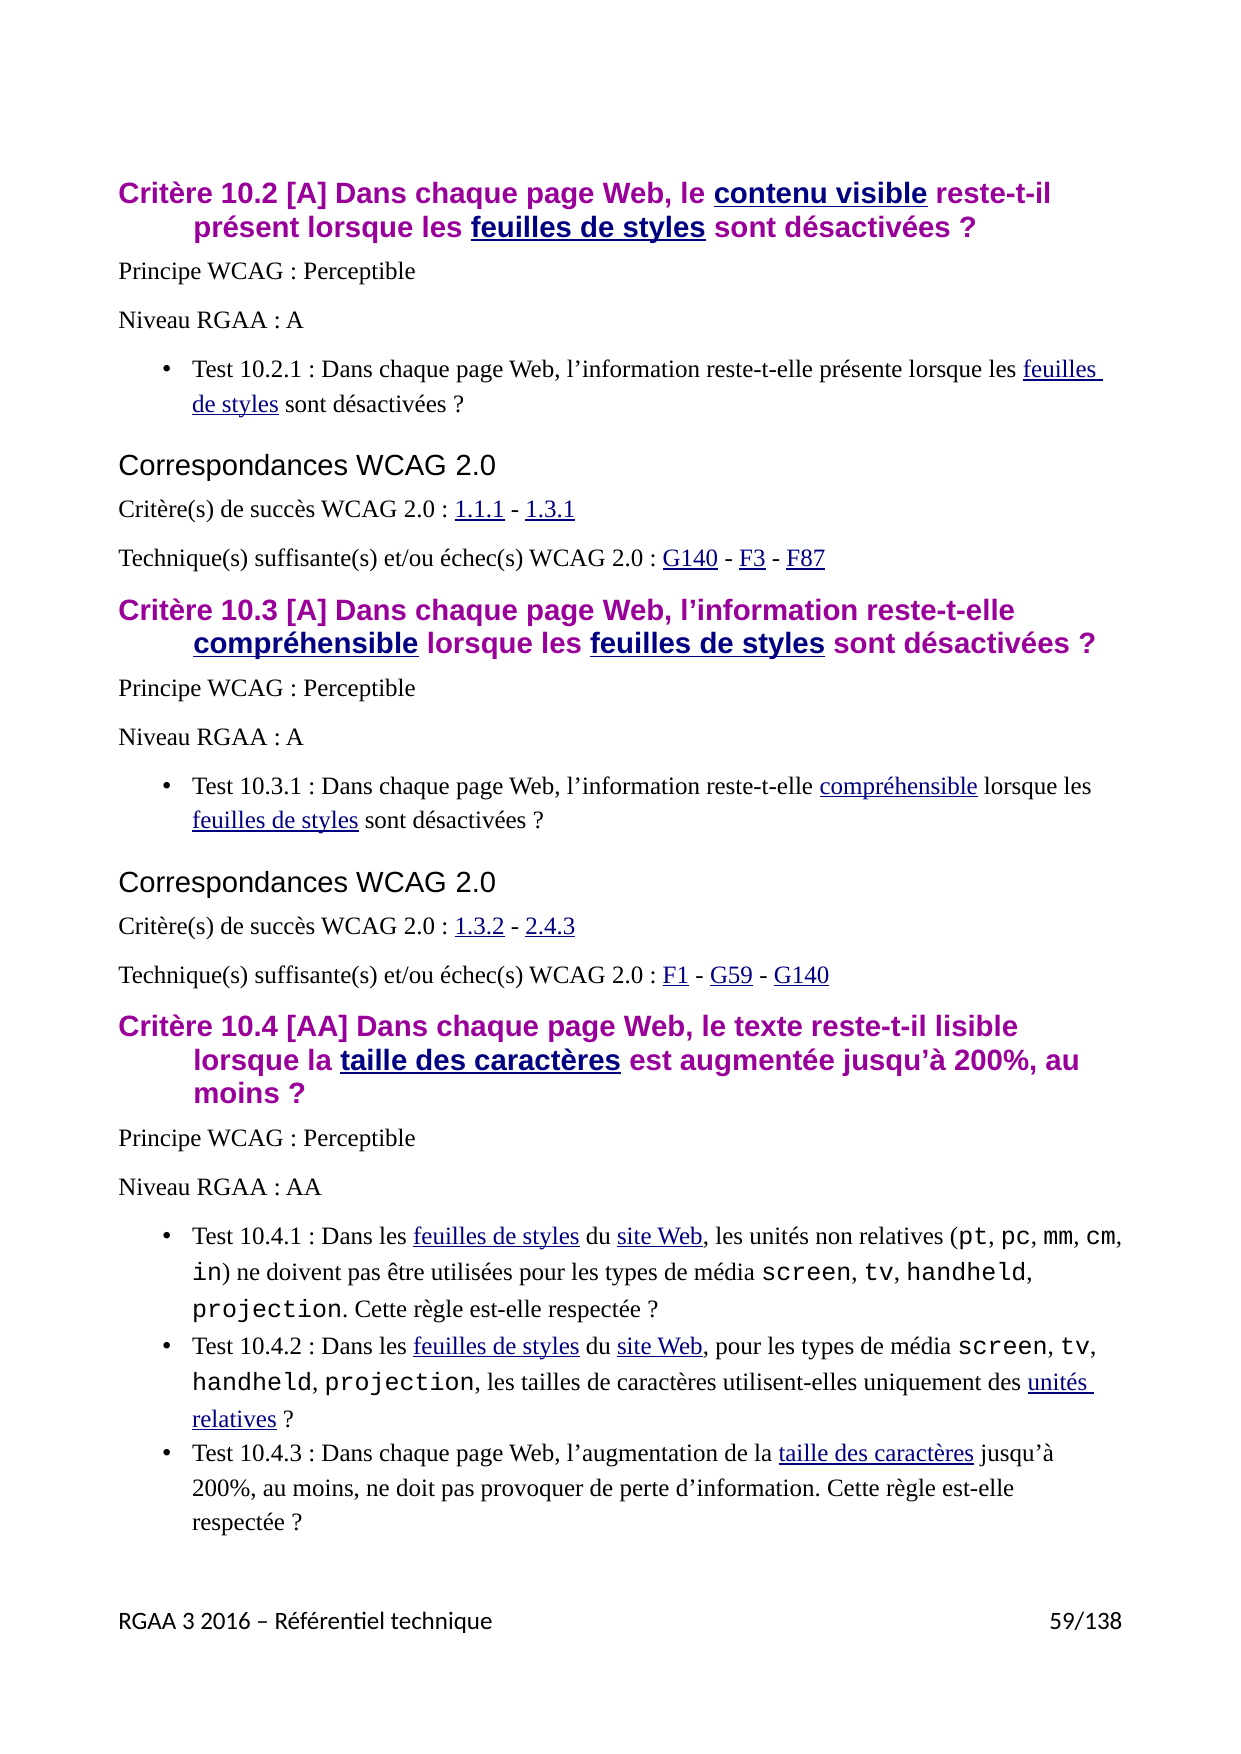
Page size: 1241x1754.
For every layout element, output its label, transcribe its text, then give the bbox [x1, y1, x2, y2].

text Niveau RGAA : AA [118, 1172, 1122, 1200]
subtitle Correspondances WCAG 2.0 [118, 865, 1122, 898]
list Test 10.2.1 : Dans chaque page Web, l’information reste-t-elle présente lorsque les feuilles de styles sont désactivées ? [162, 354, 1122, 418]
subtitle Critère 10.2 [A] Dans chaque page Web, le contenu visible reste-t-il présent lorsque les feuilles de styles sont désactivées ? [118, 176, 1122, 244]
text Critère(s) de succès WCAG 2.0 : 1.1.1 - 1.3.1 [118, 494, 1122, 523]
text Principe WCAG : Perceptible [118, 673, 1122, 701]
list Test 10.4.1 : Dans les feuilles de styles du site Web, les unités non relatives (pt, pc, mm, cm, in) ne doivent pas être utilisées pour les types de média screen, tv, handheld, projection. Cette règle est-elle respectée ? [162, 1221, 1122, 1325]
text Critère(s) de succès WCAG 2.0 : 1.3.2 - 2.4.3 [118, 911, 1122, 939]
text Niveau RGAA : A [118, 722, 1122, 750]
text Technique(s) suffisante(s) et/ou échec(s) WCAG 2.0 : F1 - G59 - G140 [118, 960, 1122, 988]
list Test 10.3.1 : Dans chaque page Web, l’information reste-t-elle compréhensible lorsque les feuilles de styles sont désactivées ? [162, 771, 1122, 834]
subtitle Critère 10.3 [A] Dans chaque page Web, l’information reste-t-elle compréhensible lorsque les feuilles de styles sont désactivées ? [118, 593, 1122, 660]
list Test 10.4.3 : Dans chaque page Web, l’augmentation de la taille des caractères jusqu’à 200%, au moins, ne doit pas provoquer de perte d’information. Cette règle est-elle respectée ? [162, 1438, 1122, 1536]
subtitle Critère 10.4 [AA] Dans chaque page Web, le texte reste-t-il lisible lorsque la taille des caractères est augmentée jusqu’à 200%, au moins ? [118, 1009, 1122, 1110]
text Technique(s) suffisante(s) et/ou échec(s) WCAG 2.0 : G140 - F3 - F87 [118, 543, 1122, 572]
text Principe WCAG : Perceptible [118, 1123, 1122, 1151]
text Principe WCAG : Perceptible [118, 256, 1122, 285]
list Test 10.4.2 : Dans les feuilles de styles du site Web, pour les types de média screen, tv, handheld, projection, les tailles de caractères utilisent-elles uniquement des unités relatives ? [162, 1331, 1122, 1433]
subtitle Correspondances WCAG 2.0 [118, 448, 1122, 482]
text Niveau RGAA : A [118, 305, 1122, 334]
